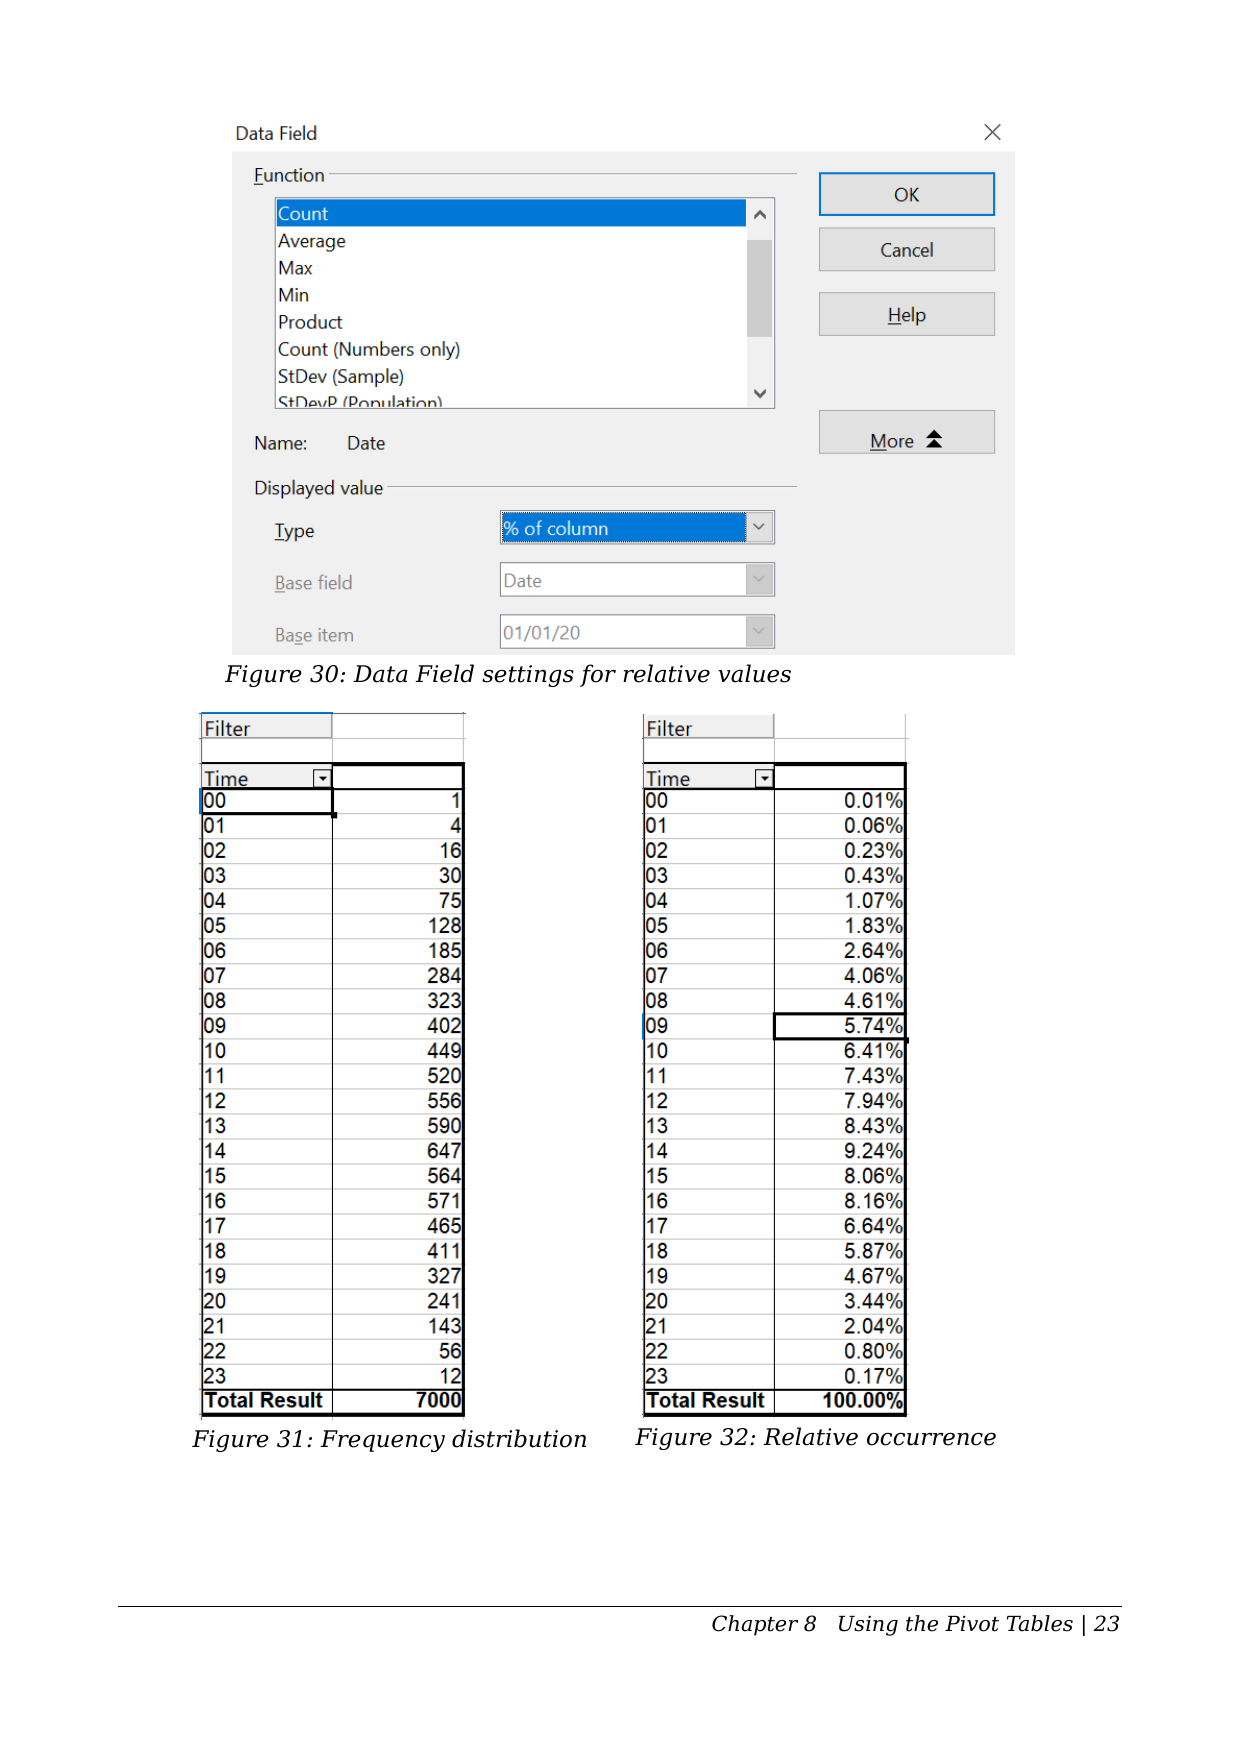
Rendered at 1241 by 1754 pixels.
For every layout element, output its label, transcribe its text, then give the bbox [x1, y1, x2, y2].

text Figure 31: Frequency distribution [192, 1427, 605, 1453]
picture [199, 712, 466, 1420]
picture [642, 714, 909, 1418]
text Figure 30: Data Field settings for relative values [225, 661, 1015, 688]
text Figure 32: Relative occurrence [635, 1424, 1048, 1451]
picture [232, 118, 1015, 655]
